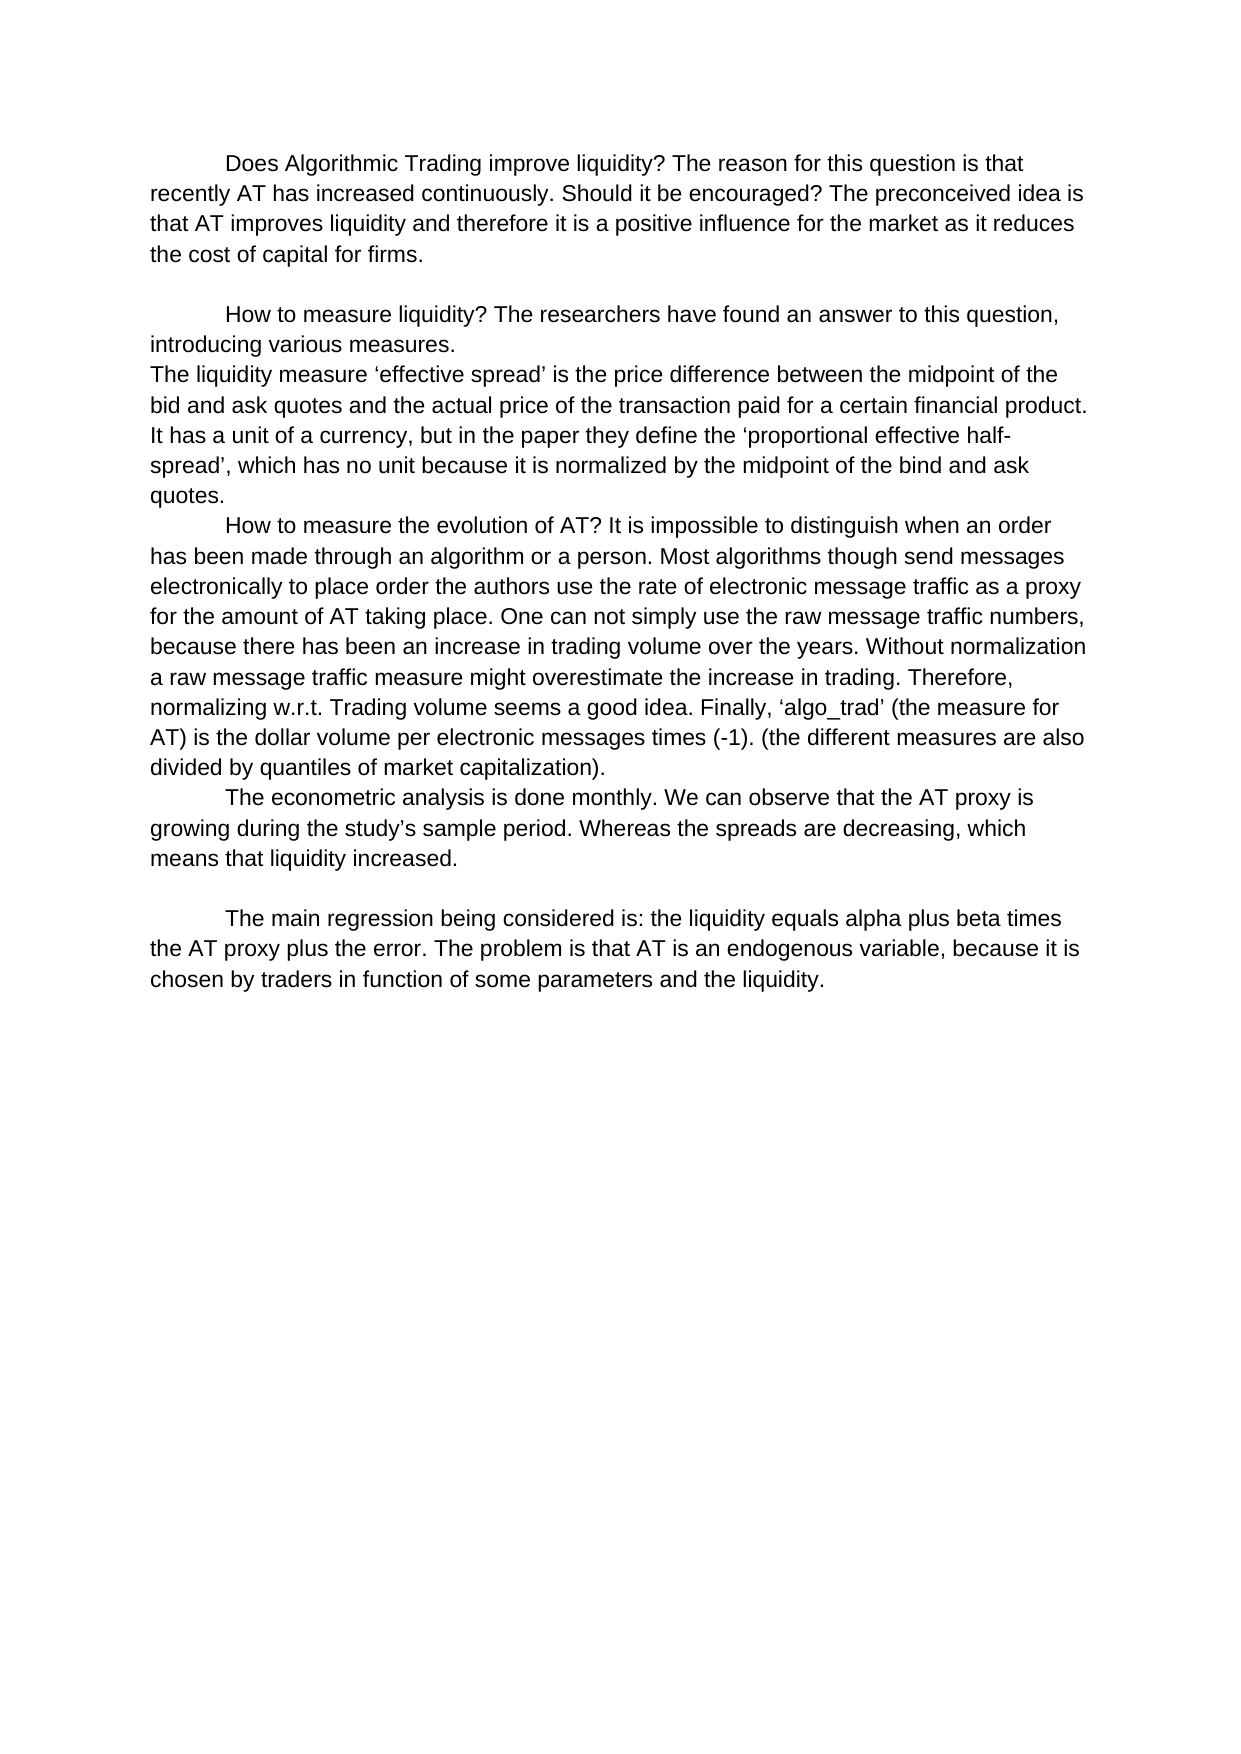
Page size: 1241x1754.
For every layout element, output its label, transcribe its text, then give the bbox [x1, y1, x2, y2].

text How to measure the evolution of AT? It is impossible to distinguish when an order has been made through an algorithm or a person. Most algorithms though send messages electronically to place order the authors use the rate of electronic message traffic as a proxy for the amount of AT taking place. One can not simply use the raw message traffic numbers, because there has been an increase in trading volume over the years. Without normalization a raw message traffic measure might overestimate the increase in trading. Therefore, normalizing w.r.t. Trading volume seems a good idea. Finally, ‘algo_trad’ (the measure for AT) is the dollar volume per electronic messages times (-1). (the different measures are also divided by quantiles of market capitalization). [150, 512, 1090, 781]
text The econometric analysis is done monthly. We can observe that the AT proxy is growing during the study’s sample period. Whereas the spreads are decreasing, which means that liquidity increased. [150, 784, 1090, 871]
text Does Algorithmic Trading improve liquidity? The reason for this question is that recently AT has increased continuously. Should it be encouraged? The preconceived idea is that AT improves liquidity and therefore it is a positive influence for the market as it reduces the cost of capital for firms. [150, 150, 1090, 267]
text The liquidity measure ‘effective spread’ is the price difference between the midpoint of the bid and ask quotes and the actual price of the transaction paid for a certain financial product. It has a unit of a currency, but in the paper they define the ‘proportional effective half-spread’, which has no unit because it is normalized by the midpoint of the bind and ask quotes. [150, 361, 1090, 509]
text The main regression being considered is: the liquidity equals alpha plus beta times the AT proxy plus the error. The problem is that AT is an endogenous variable, because it is chosen by traders in function of some parameters and the liquidity. [150, 905, 1090, 992]
text How to measure liquidity? The researchers have found an answer to this question, introducing various measures. [150, 301, 1090, 358]
